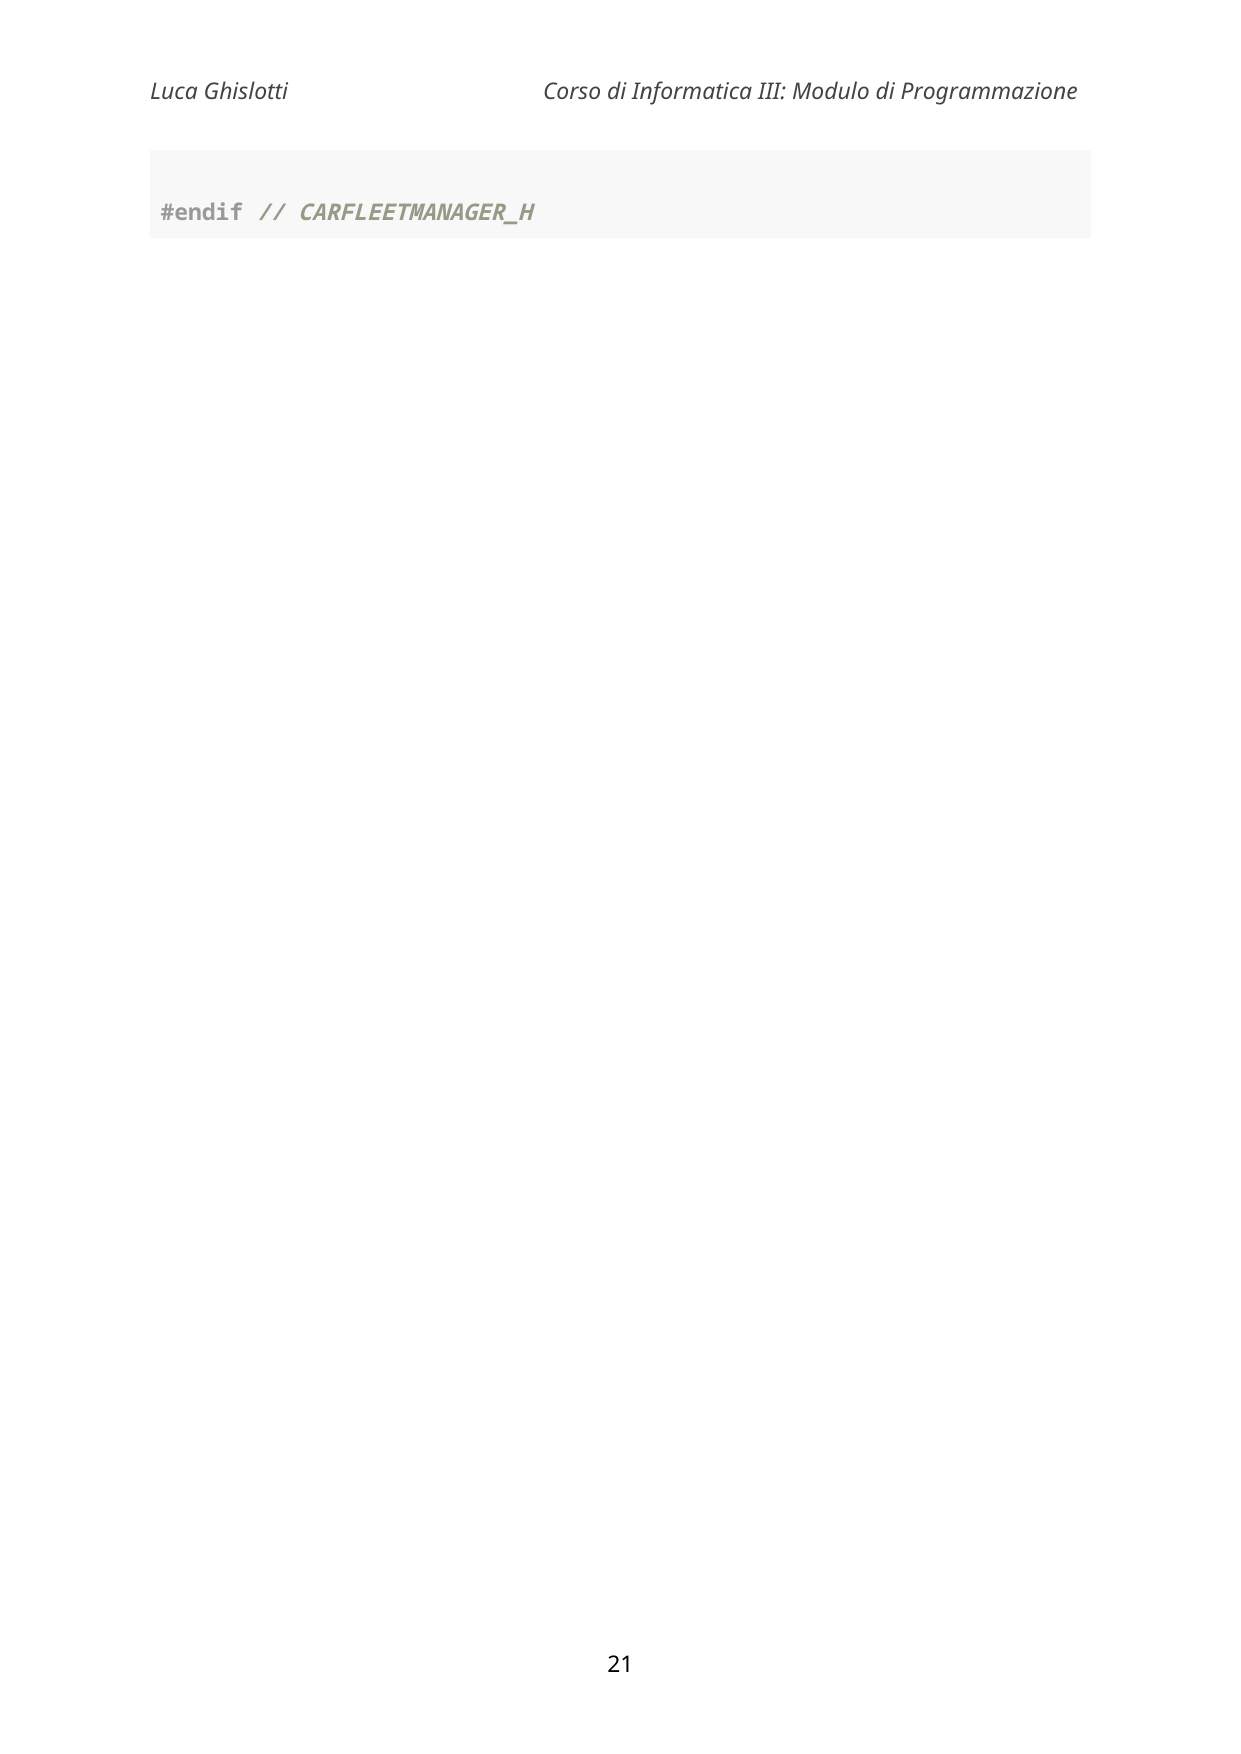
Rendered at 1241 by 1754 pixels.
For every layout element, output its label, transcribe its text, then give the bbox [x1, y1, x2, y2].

table_header #endif // CARFLEETMANAGER_H [150, 150, 1091, 238]
